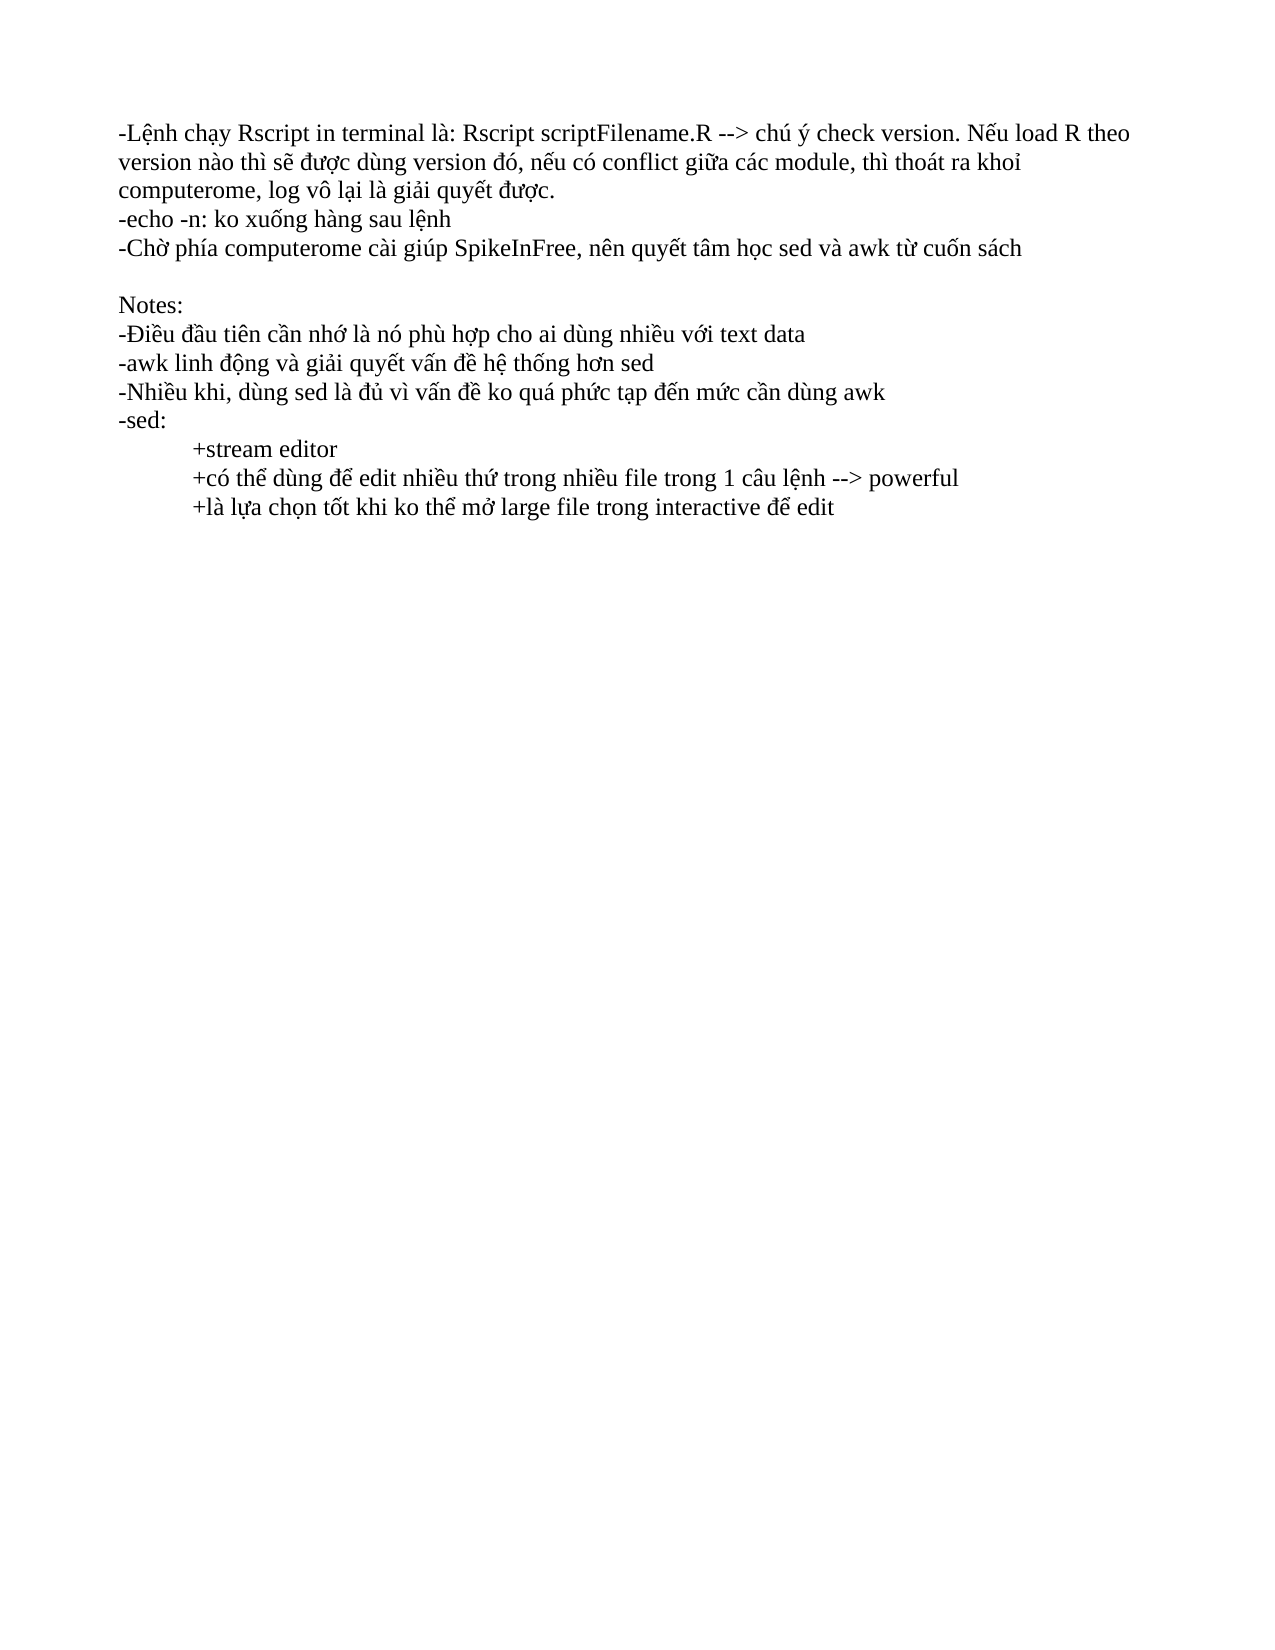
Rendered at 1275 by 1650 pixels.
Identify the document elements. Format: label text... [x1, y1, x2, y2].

text -Chờ phía computerome cài giúp SpikeInFree, nên quyết tâm học sed và awk từ cuốn sách [118, 233, 1157, 262]
text -Nhiều khi, dùng sed là đủ vì vấn đề ko quá phức tạp đến mức cần dùng awk [118, 377, 1157, 406]
text Notes: [118, 291, 1157, 319]
text +là lựa chọn tốt khi ko thể mở large file trong interactive để edit [118, 492, 1157, 521]
text +stream editor [118, 434, 1157, 463]
text -Điều đầu tiên cần nhớ là nó phù hợp cho ai dùng nhiều với text data [118, 319, 1157, 348]
text -Lệnh chạy Rscript in terminal là: Rscript scriptFilename.R --> chú ý check version. Nếu load R theo version nào thì sẽ được dùng version đó, nếu có conflict giữa các module, thì thoát ra khoỉ computerome, log vô lại là giải quyết được. [118, 118, 1157, 204]
text -awk linh động và giải quyết vấn đề hệ thống hơn sed [118, 348, 1157, 377]
text -sed: [118, 406, 1157, 434]
text +có thể dùng để edit nhiều thứ trong nhiều file trong 1 câu lệnh --> powerful [118, 463, 1157, 492]
text -echo -n: ko xuống hàng sau lệnh [118, 204, 1157, 233]
